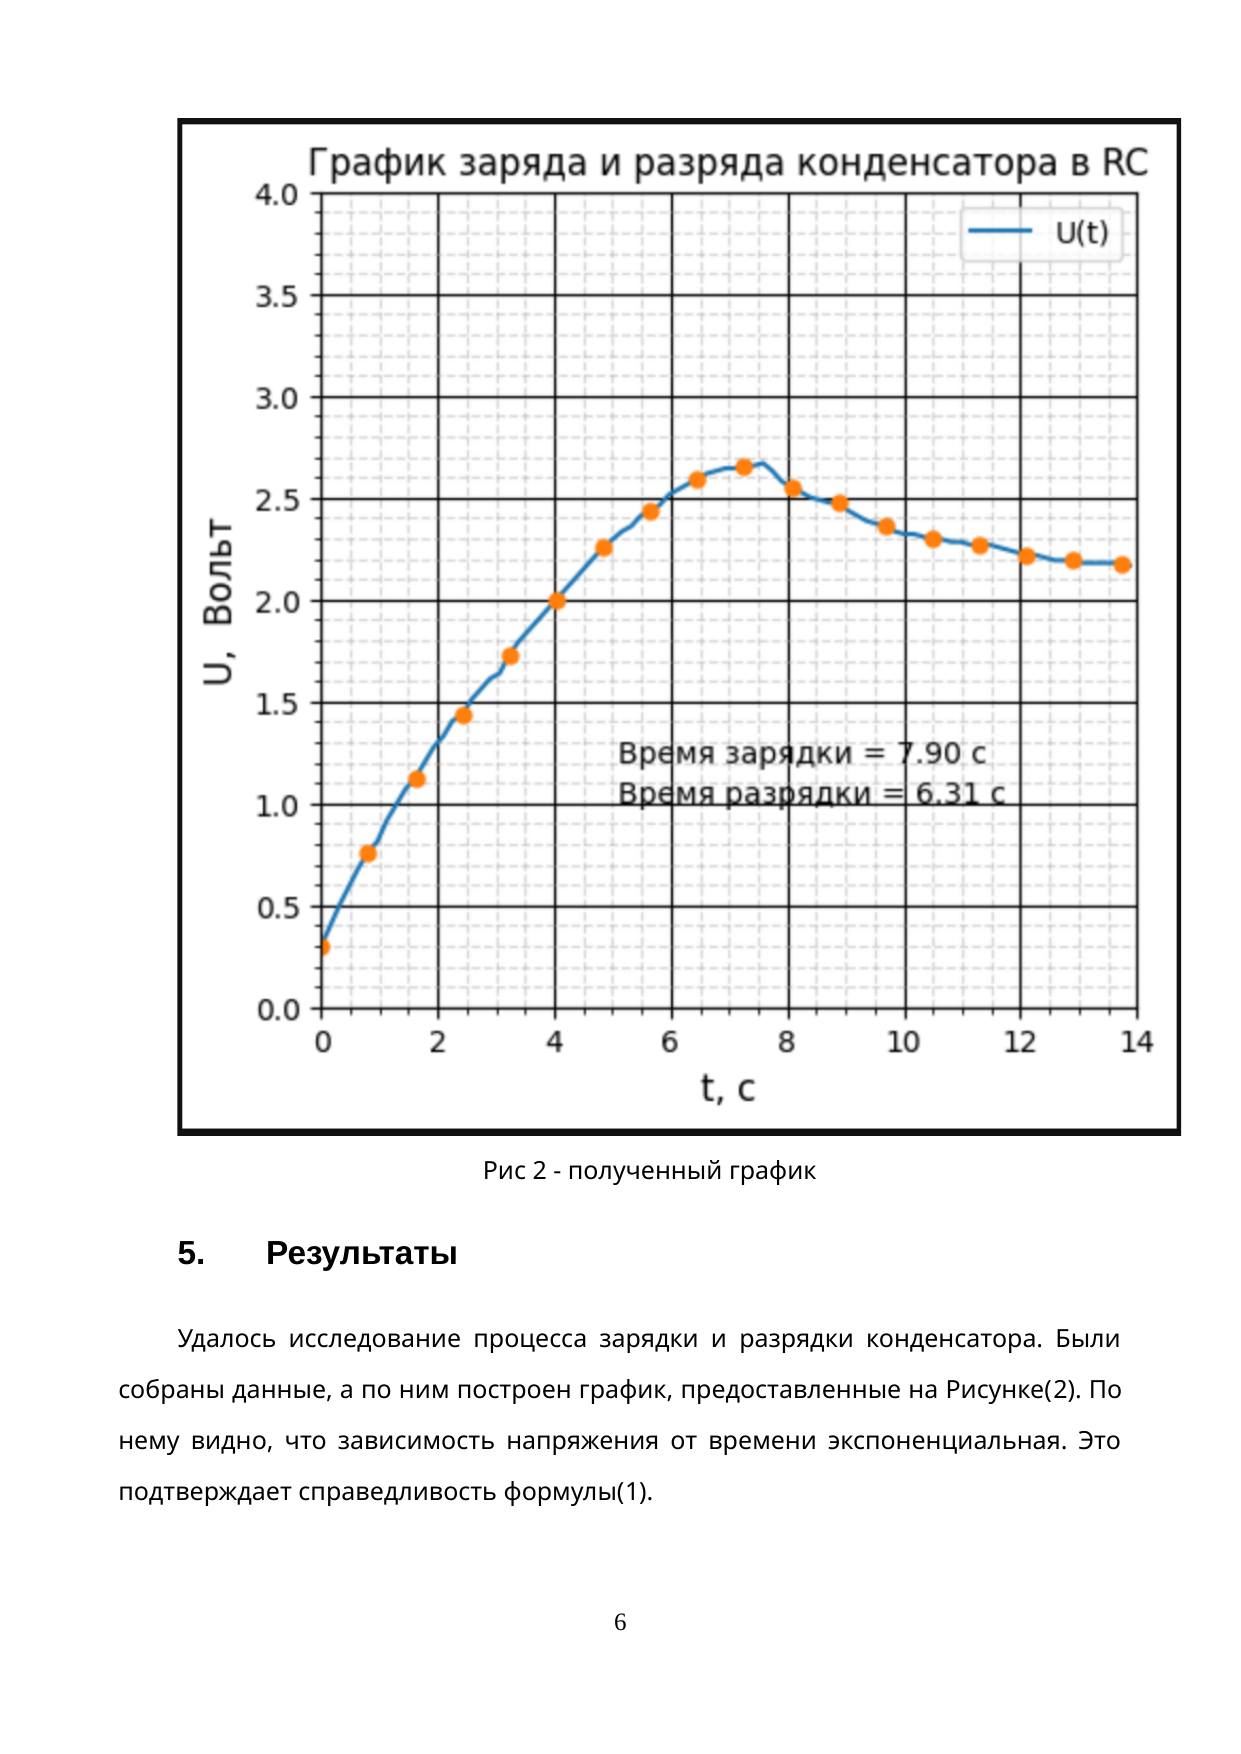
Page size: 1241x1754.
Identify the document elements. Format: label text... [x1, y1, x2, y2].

text Рис 2 - полученный график [118, 1153, 1122, 1187]
subtitle Результаты [118, 1233, 1122, 1272]
picture [177, 118, 1182, 1136]
text Удалось исследование процесса зарядки и разрядки конденсатора. Были собраны данные, а по ним построен график, предоставленные на Рисунке(2). По нему видно, что зависимость напряжения от времени экспоненциальная. Это подтверждает справедливость формулы(1). [118, 1320, 1122, 1508]
